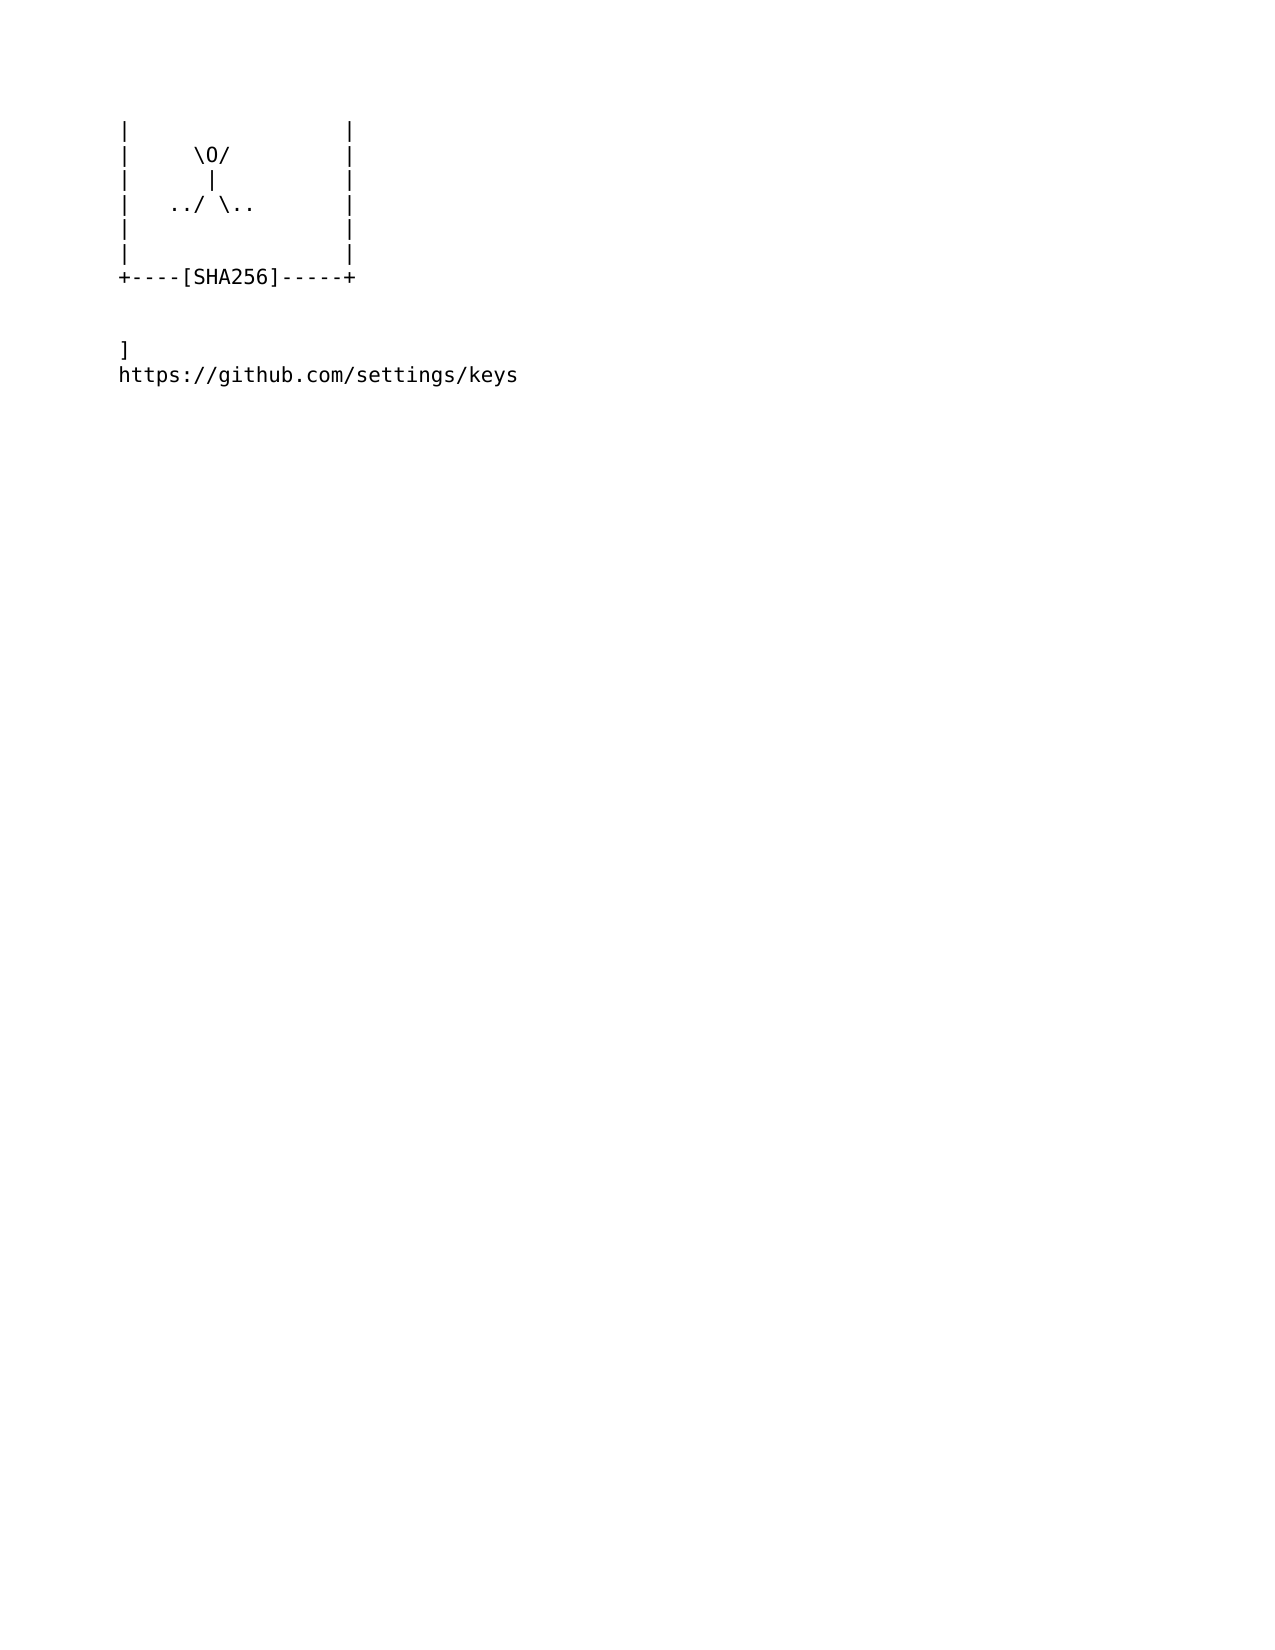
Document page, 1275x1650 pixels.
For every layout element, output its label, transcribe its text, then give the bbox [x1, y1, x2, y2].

text | ../ \.. | [118, 192, 1157, 216]
text ] [118, 338, 1157, 363]
text | \O/ | [118, 143, 1157, 167]
text | | [118, 241, 1157, 265]
text | | [118, 118, 1157, 143]
text | | | [118, 167, 1157, 192]
text https://github.com/settings/keys [118, 363, 1157, 387]
text | | [118, 216, 1157, 241]
text +----[SHA256]-----+ [118, 265, 1157, 289]
